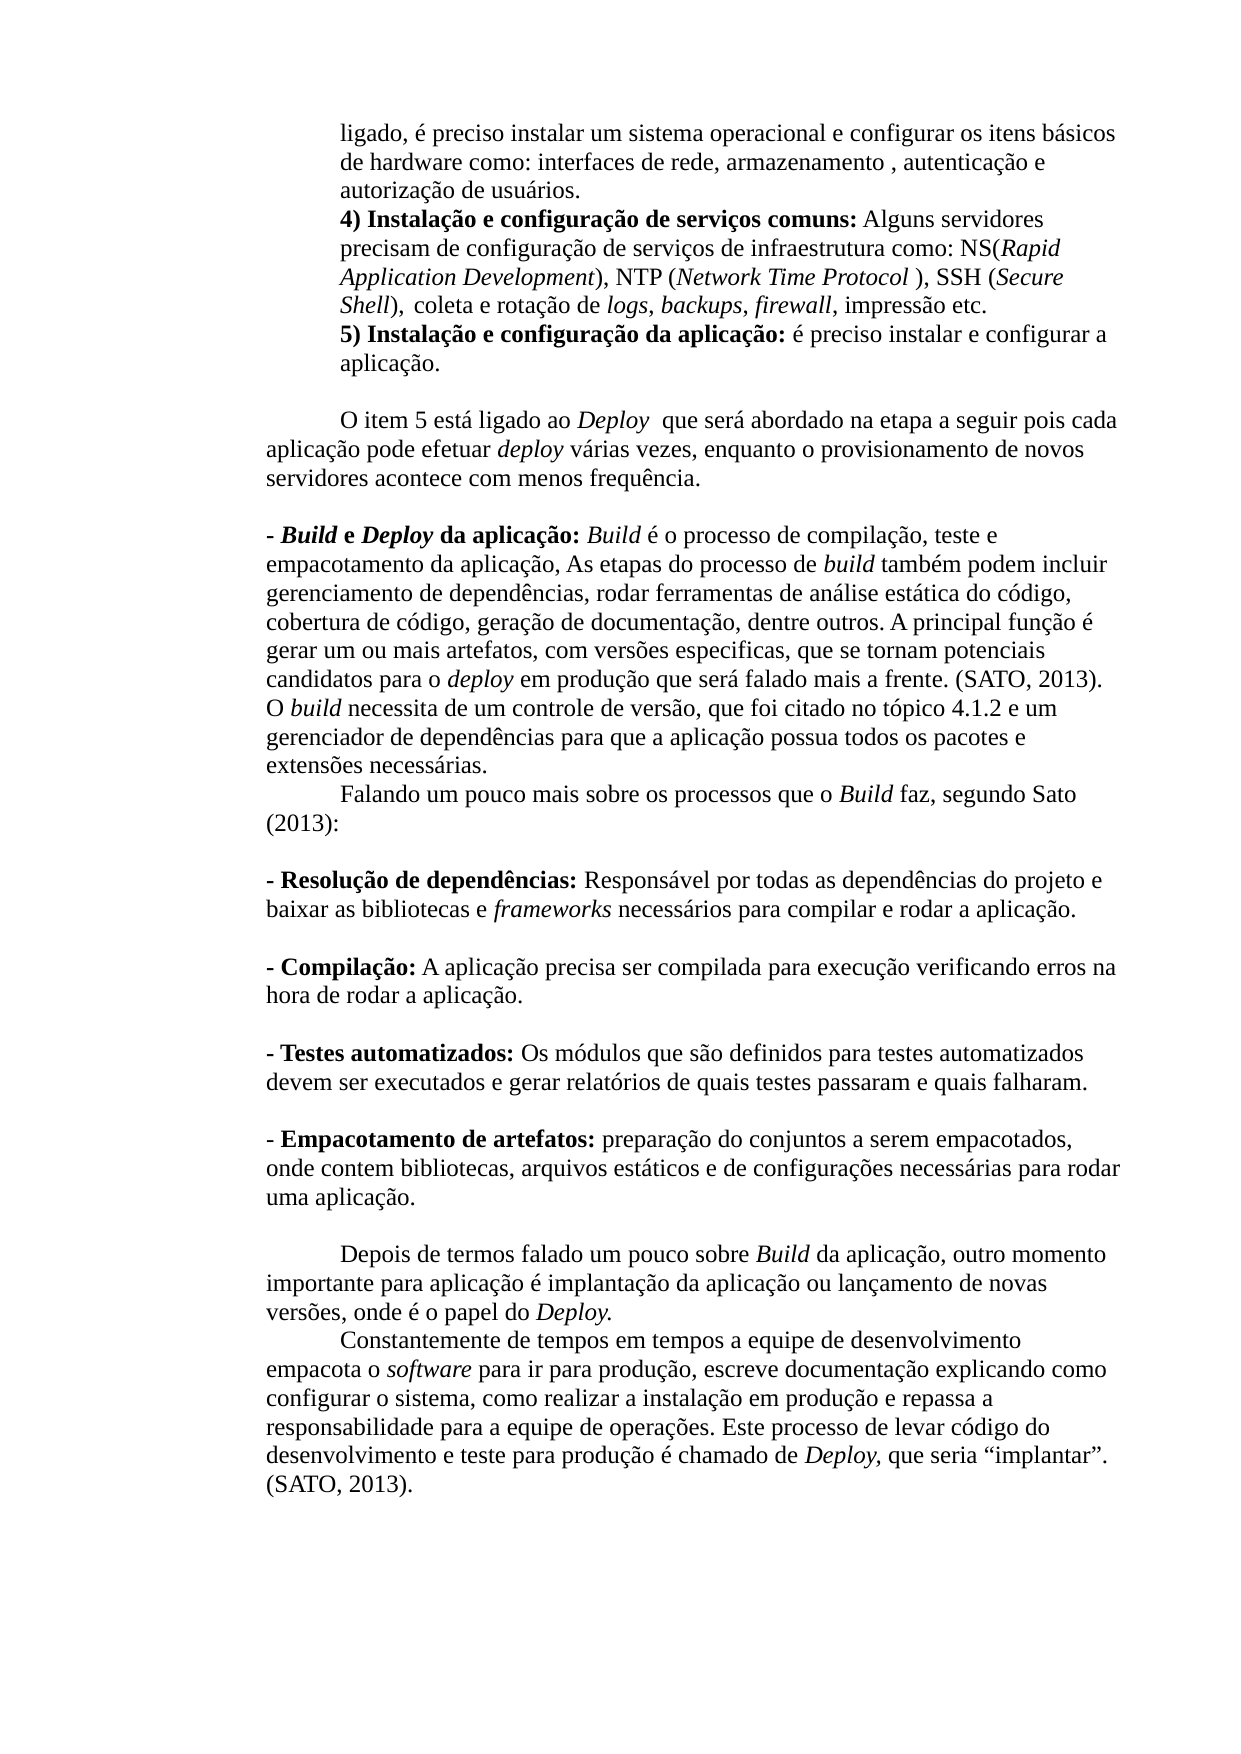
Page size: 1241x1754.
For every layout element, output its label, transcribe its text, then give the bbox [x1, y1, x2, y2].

text - Testes automatizados: Os módulos que são definidos para testes automatizados devem ser executados e gerar relatórios de quais testes passaram e quais falharam. [118, 1038, 1122, 1096]
text Falando um pouco mais sobre os processos que o Build faz, segundo Sato (2013): [118, 779, 1122, 837]
text ligado, é preciso instalar um sistema operacional e configurar os itens básicos de hardware como: interfaces de rede, armazenamento , autenticação e autorização de usuários. [192, 118, 1122, 204]
text - Compilação: A aplicação precisa ser compilada para execução verificando erros na hora de rodar a aplicação. [118, 952, 1122, 1009]
text - Empacotamento de artefatos: preparação do conjuntos a serem empacotados, onde contem bibliotecas, arquivos estáticos e de configurações necessárias para rodar uma aplicação. [118, 1124, 1122, 1211]
text - Build e Deploy da aplicação: Build é o processo de compilação, teste e empacotamento da aplicação, As etapas do processo de build também podem incluir gerenciamento de dependências, rodar ferramentas de análise estática do código, cobertura de código, geração de documentação, dentre outros. A principal função é gerar um ou mais artefatos, com versões especificas, que se tornam potenciais candidatos para o deploy em produção que será falado mais a frente. (SATO, 2013). O build necessita de um controle de versão, que foi citado no tópico 4.1.2 e um gerenciador de dependências para que a aplicação possua todos os pacotes e extensões necessárias. [118, 521, 1122, 779]
text Constantemente de tempos em tempos a equipe de desenvolvimento empacota o software para ir para produção, escreve documentação explicando como configurar o sistema, como realizar a instalação em produção e repassa a responsabilidade para a equipe de operações. Este processo de levar código do desenvolvimento e teste para produção é chamado de Deploy, que seria “implantar”. (SATO, 2013). [118, 1326, 1122, 1498]
text 5) Instalação e configuração da aplicação: é preciso instalar e configurar a aplicação. [192, 319, 1122, 377]
text 4) Instalação e configuração de serviços comuns: Alguns servidores precisam de configuração de serviços de infraestrutura como: NS(Rapid Application Development), NTP (Network Time Protocol ), SSH (Secure Shell), coleta e rotação de logs, backups, firewall, impressão etc. [192, 204, 1122, 319]
text O item 5 está ligado ao Deploy que será abordado na etapa a seguir pois cada aplicação pode efetuar deploy várias vezes, enquanto o provisionamento de novos servidores acontece com menos frequência. [192, 406, 1122, 492]
text Depois de termos falado um pouco sobre Build da aplicação, outro momento importante para aplicação é implantação da aplicação ou lançamento de novas versões, onde é o papel do Deploy. [118, 1239, 1122, 1326]
text - Resolução de dependências: Responsável por todas as dependências do projeto e baixar as bibliotecas e frameworks necessários para compilar e rodar a aplicação. [118, 866, 1122, 952]
